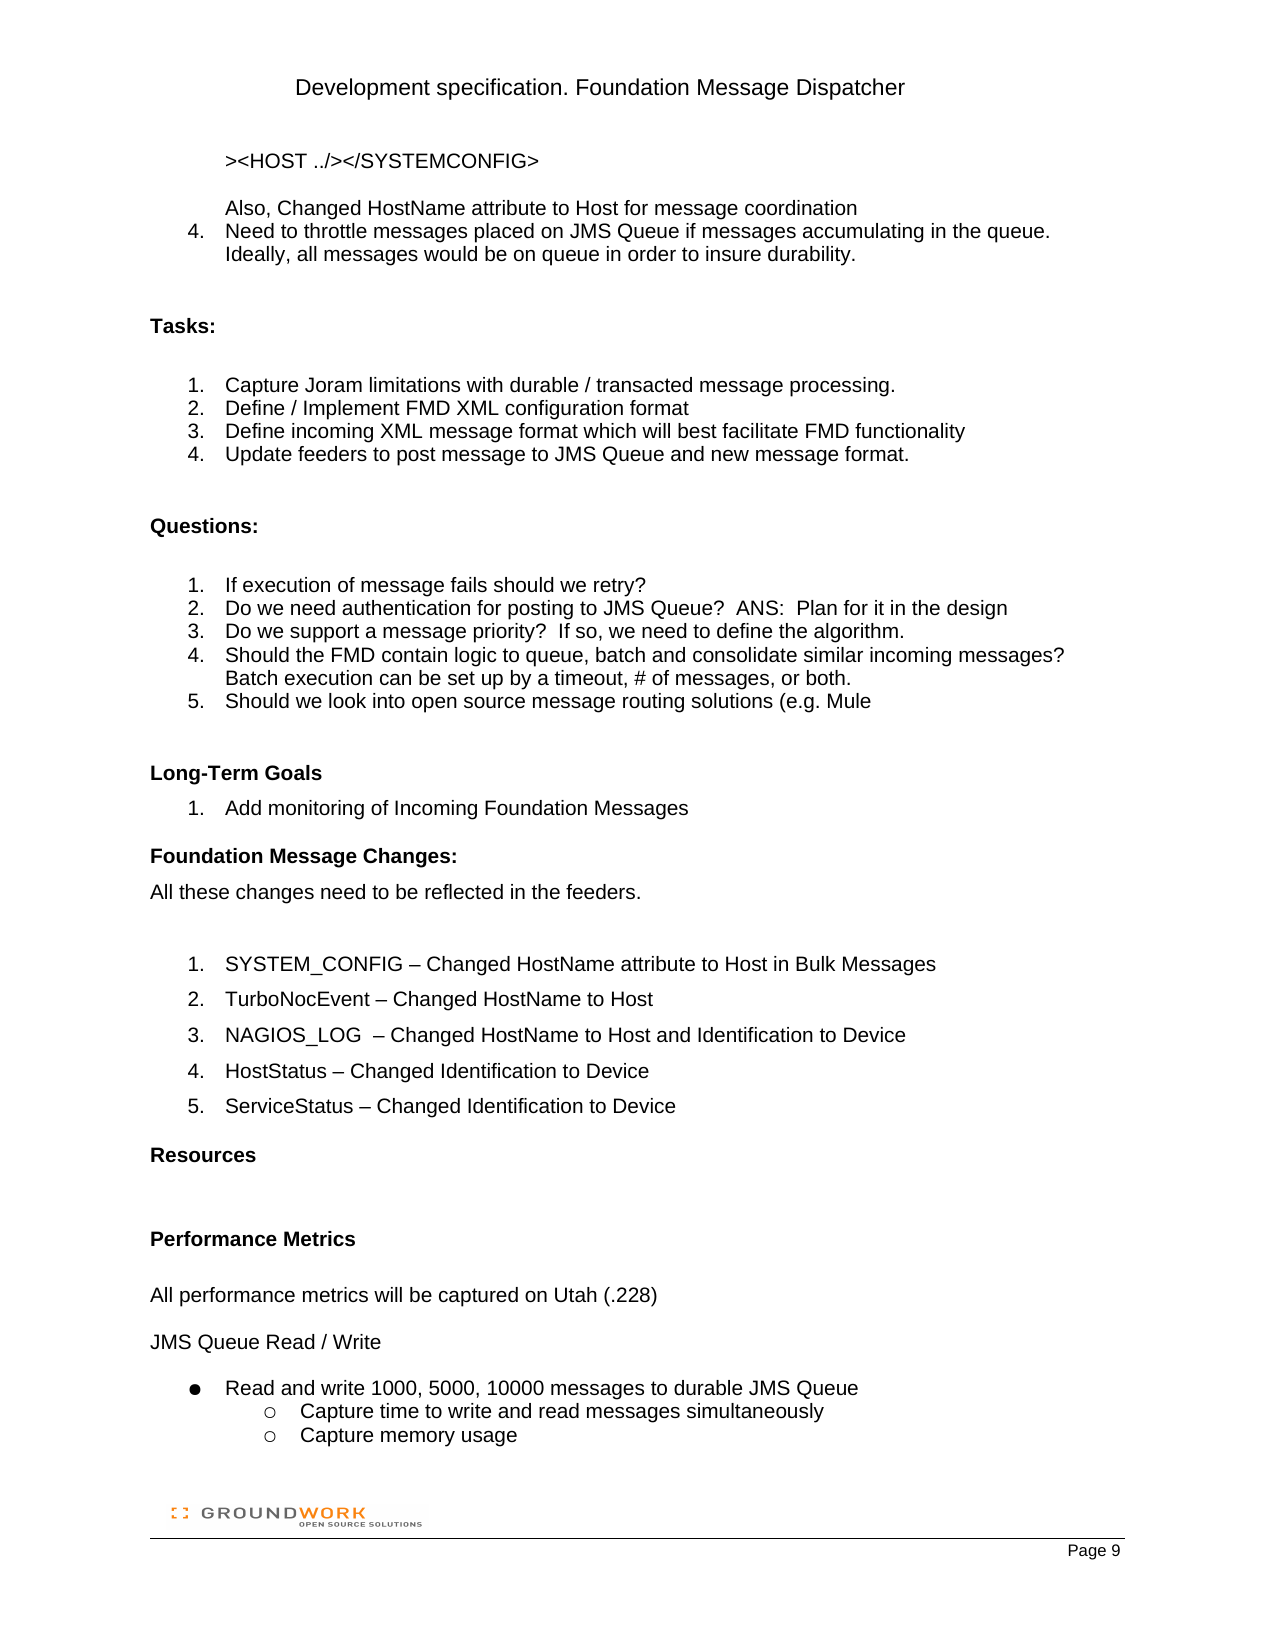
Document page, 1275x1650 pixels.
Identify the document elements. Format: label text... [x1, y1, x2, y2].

list HostStatus – Changed Identification to Device [187, 1059, 1125, 1083]
list Define incoming XML message format which will best facilitate FMD functionality [187, 420, 1125, 443]
list Capture time to write and read messages simultaneously [262, 1400, 1125, 1423]
subtitle Foundation Message Changes: [150, 845, 1125, 868]
list TurboNocEvent – Changed HostName to Host [187, 988, 1125, 1011]
list Should we look into open source message routing solutions (e.g. Mule [187, 689, 1125, 713]
text All performance metrics will be captured on Utah (.228) [150, 1284, 1125, 1307]
list Need to throttle messages placed on JMS Queue if messages accumulating in the queue. Ideally, all messages would be on queue in order to insure durability. [187, 220, 1125, 266]
subtitle Questions: [150, 514, 1125, 538]
list Capture Joram limitations with durable / transacted message processing. [187, 373, 1125, 397]
list Should the FMD contain logic to queue, batch and consolidate similar incoming messages? Batch execution can be set up by a timeout, # of messages, or both. [187, 643, 1125, 689]
list Add monitoring of Incoming Foundation Messages [187, 797, 1125, 820]
list Do we need authentication for posting to JMS Queue? ANS: Plan for it in the design [187, 597, 1125, 620]
subtitle Performance Metrics [150, 1227, 1125, 1251]
list Read and write 1000, 5000, 10000 messages to durable JMS Queue [187, 1377, 1125, 1400]
subtitle Resources [150, 1143, 1125, 1167]
list Do we support a message priority? If so, we need to define the algorithm. [187, 620, 1125, 643]
subtitle Long-Term Goals [150, 761, 1125, 784]
list NAGIOS_LOG – Changed HostName to Host and Identification to Device [187, 1024, 1125, 1047]
list SYSTEM_CONFIG – Changed HostName attribute to Host in Bulk Messages [187, 952, 1125, 975]
list Define / Implement FMD XML configuration format [187, 397, 1125, 420]
picture [166, 1504, 429, 1530]
list If execution of message fails should we retry? [187, 573, 1125, 597]
text All these changes need to be reflected in the feeders. [150, 881, 1125, 904]
list Capture memory usage [262, 1423, 1125, 1447]
text JMS Queue Read / Write [150, 1330, 1125, 1354]
list ServiceStatus – Changed Identification to Device [187, 1095, 1125, 1118]
subtitle Tasks: [150, 314, 1125, 338]
list ><HOST ../></SYSTEMCONFIG> Also, Changed HostName attribute to Host for message coordination [187, 150, 1125, 220]
list Update feeders to post message to JMS Queue and new message format. [187, 443, 1125, 466]
